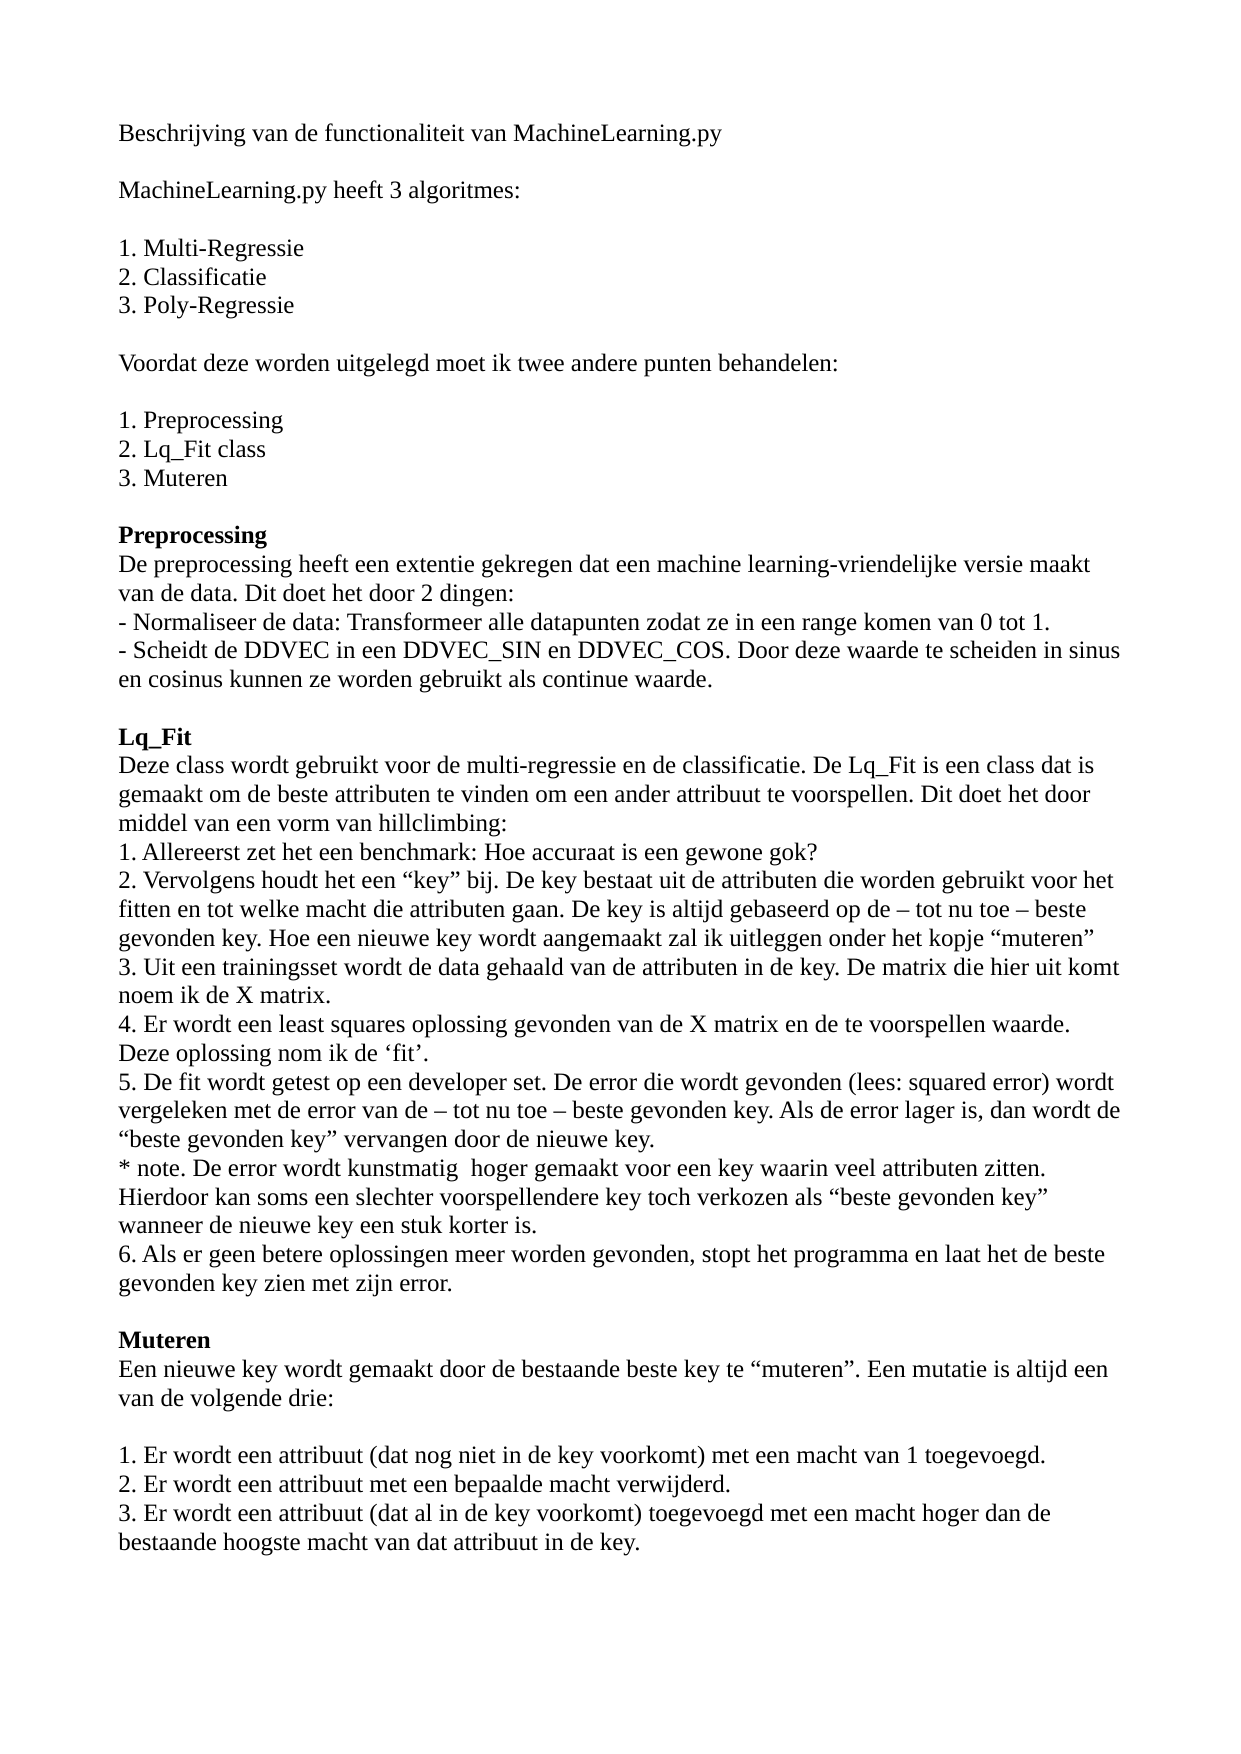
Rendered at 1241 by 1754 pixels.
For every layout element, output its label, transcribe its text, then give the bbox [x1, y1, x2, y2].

text 4. Er wordt een least squares oplossing gevonden van de X matrix en de te voorspellen waarde. Deze oplossing nom ik de ‘fit’. [118, 1009, 1122, 1067]
text Beschrijving van de functionaliteit van MachineLearning.py [118, 118, 1122, 147]
text 2. Er wordt een attribuut met een bepaalde macht verwijderd. [118, 1469, 1122, 1498]
text - Normaliseer de data: Transformeer alle datapunten zodat ze in een range komen van 0 tot 1. [118, 607, 1122, 636]
text MachineLearning.py heeft 3 algoritmes: [118, 176, 1122, 204]
text 6. Als er geen betere oplossingen meer worden gevonden, stopt het programma en laat het de beste gevonden key zien met zijn error. [118, 1239, 1122, 1297]
text 1. Er wordt een attribuut (dat nog niet in de key voorkomt) met een macht van 1 toegevoegd. [118, 1441, 1122, 1469]
text 3. Uit een trainingsset wordt de data gehaald van de attributen in de key. De matrix die hier uit komt noem ik de X matrix. [118, 952, 1122, 1009]
text Lq_Fit [118, 722, 1122, 751]
text 1. Multi-Regressie [118, 233, 1122, 262]
text 1. Allereerst zet het een benchmark: Hoe accuraat is een gewone gok? [118, 837, 1122, 866]
text 2. Vervolgens houdt het een “key” bij. De key bestaat uit de attributen die worden gebruikt voor het fitten en tot welke macht die attributen gaan. De key is altijd gebaseerd op de – tot nu toe – beste gevonden key. Hoe een nieuwe key wordt aangemaakt zal ik uitleggen onder het kopje “muteren” [118, 866, 1122, 952]
text Een nieuwe key wordt gemaakt door de bestaande beste key te “muteren”. Een mutatie is altijd een van de volgende drie: [118, 1354, 1122, 1412]
text 2. Lq_Fit class [118, 434, 1122, 463]
text Voordat deze worden uitgelegd moet ik twee andere punten behandelen: [118, 348, 1122, 377]
text 3. Poly-Regressie [118, 291, 1122, 319]
text 3. Er wordt een attribuut (dat al in de key voorkomt) toegevoegd met een macht hoger dan de bestaande hoogste macht van dat attribuut in de key. [118, 1498, 1122, 1556]
text Preprocessing [118, 521, 1122, 549]
text 1. Preprocessing [118, 406, 1122, 434]
text De preprocessing heeft een extentie gekregen dat een machine learning-vriendelijke versie maakt van de data. Dit doet het door 2 dingen: [118, 549, 1122, 607]
text 3. Muteren [118, 463, 1122, 492]
text 2. Classificatie [118, 262, 1122, 291]
text - Scheidt de DDVEC in een DDVEC_SIN en DDVEC_COS. Door deze waarde te scheiden in sinus en cosinus kunnen ze worden gebruikt als continue waarde. [118, 636, 1122, 693]
text Muteren [118, 1326, 1122, 1354]
text 5. De fit wordt getest op een developer set. De error die wordt gevonden (lees: squared error) wordt vergeleken met de error van de – tot nu toe – beste gevonden key. Als de error lager is, dan wordt de “beste gevonden key” vervangen door de nieuwe key. [118, 1067, 1122, 1153]
text Deze class wordt gebruikt voor de multi-regressie en de classificatie. De Lq_Fit is een class dat is gemaakt om de beste attributen te vinden om een ander attribuut te voorspellen. Dit doet het door middel van een vorm van hillclimbing: [118, 751, 1122, 837]
text * note. De error wordt kunstmatig hoger gemaakt voor een key waarin veel attributen zitten. Hierdoor kan soms een slechter voorspellendere key toch verkozen als “beste gevonden key” wanneer de nieuwe key een stuk korter is. [118, 1153, 1122, 1239]
